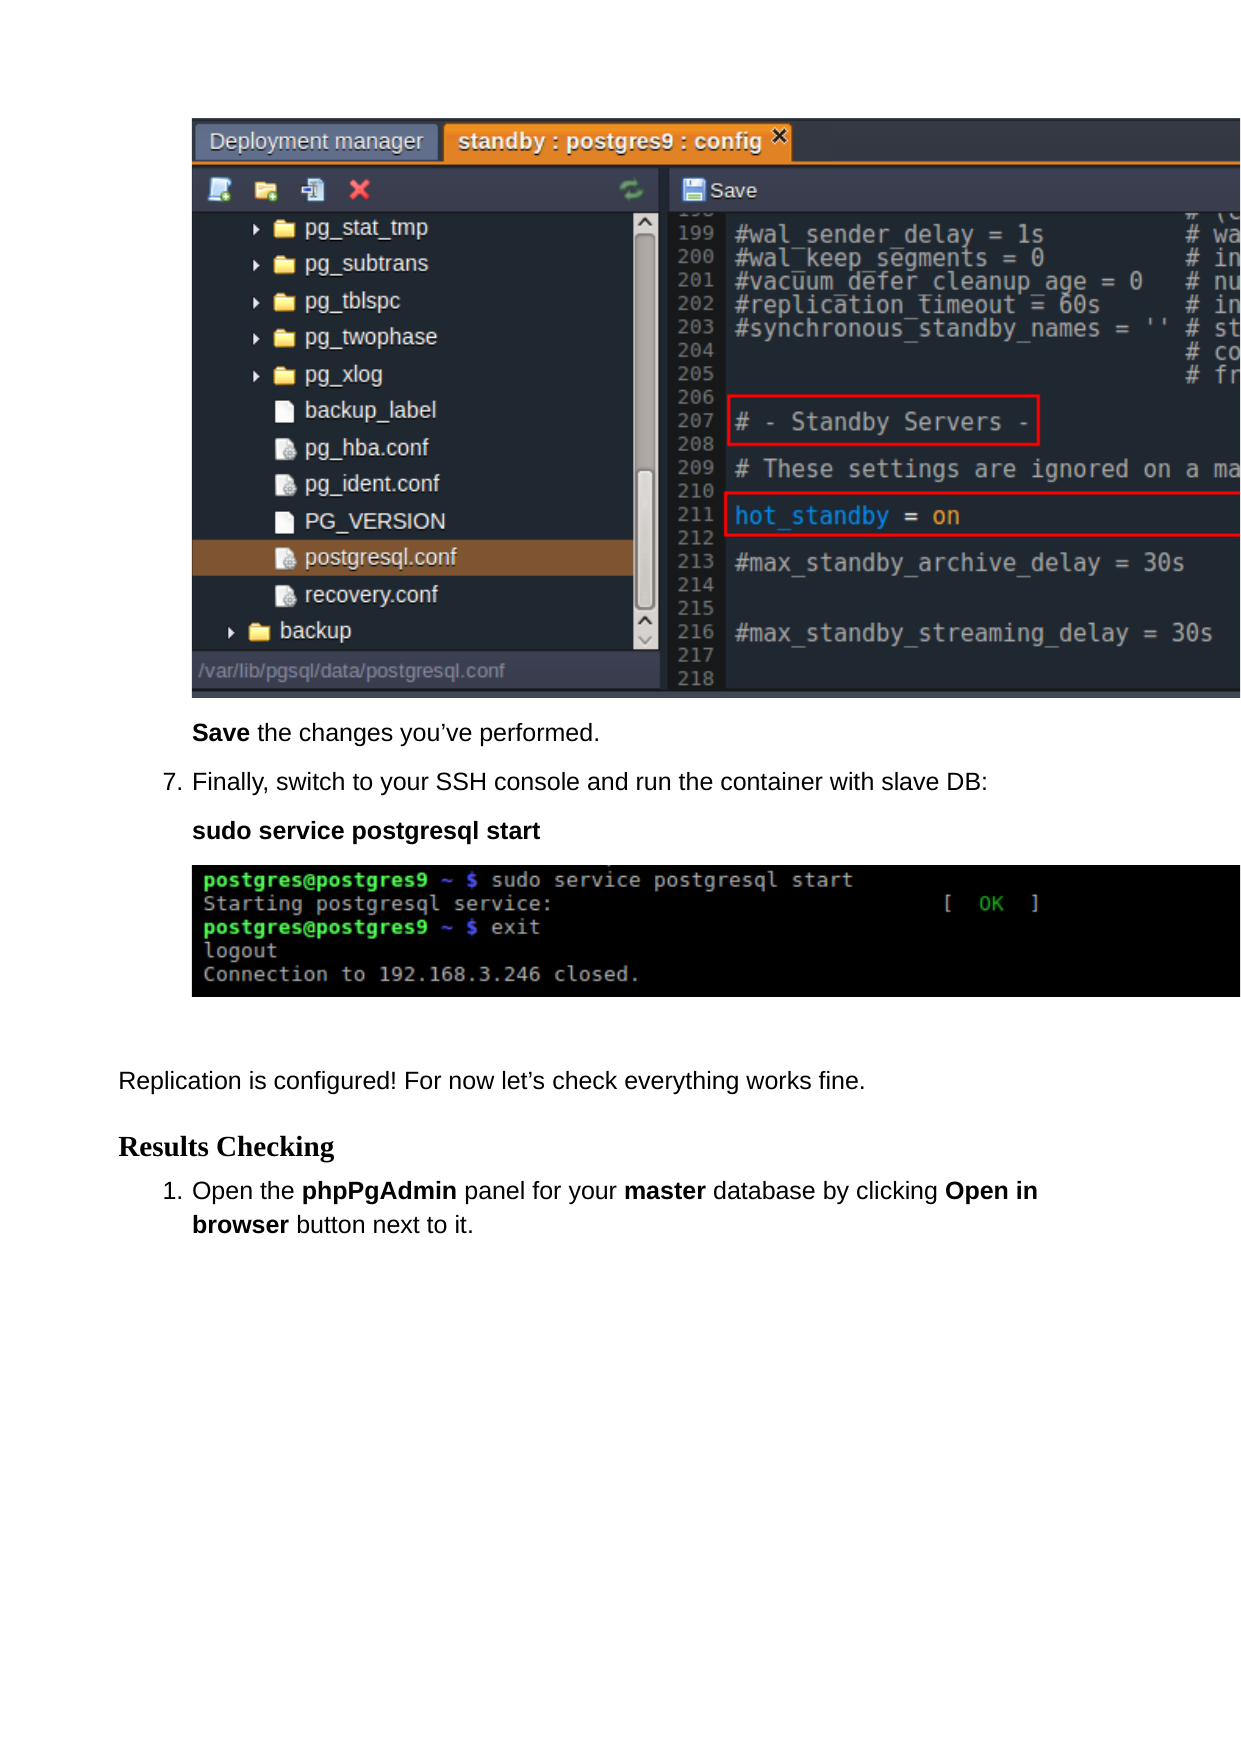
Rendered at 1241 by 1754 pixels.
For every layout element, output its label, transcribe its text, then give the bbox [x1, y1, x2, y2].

list sudo service postgresql start [162, 816, 1122, 845]
list Finally, switch to your SSH console and run the container with slave DB: [162, 767, 1122, 796]
list Save the changes you’ve performed. [162, 718, 1122, 747]
text Replication is configured! For now let’s check everything works fine. [118, 1066, 1122, 1095]
picture [191, 118, 1241, 698]
picture [191, 865, 1241, 997]
list Open the phpPgAdmin panel for your master database by clicking Open in browser button next to it. [162, 1176, 1122, 1239]
subtitle Results Checking [118, 1129, 1122, 1163]
